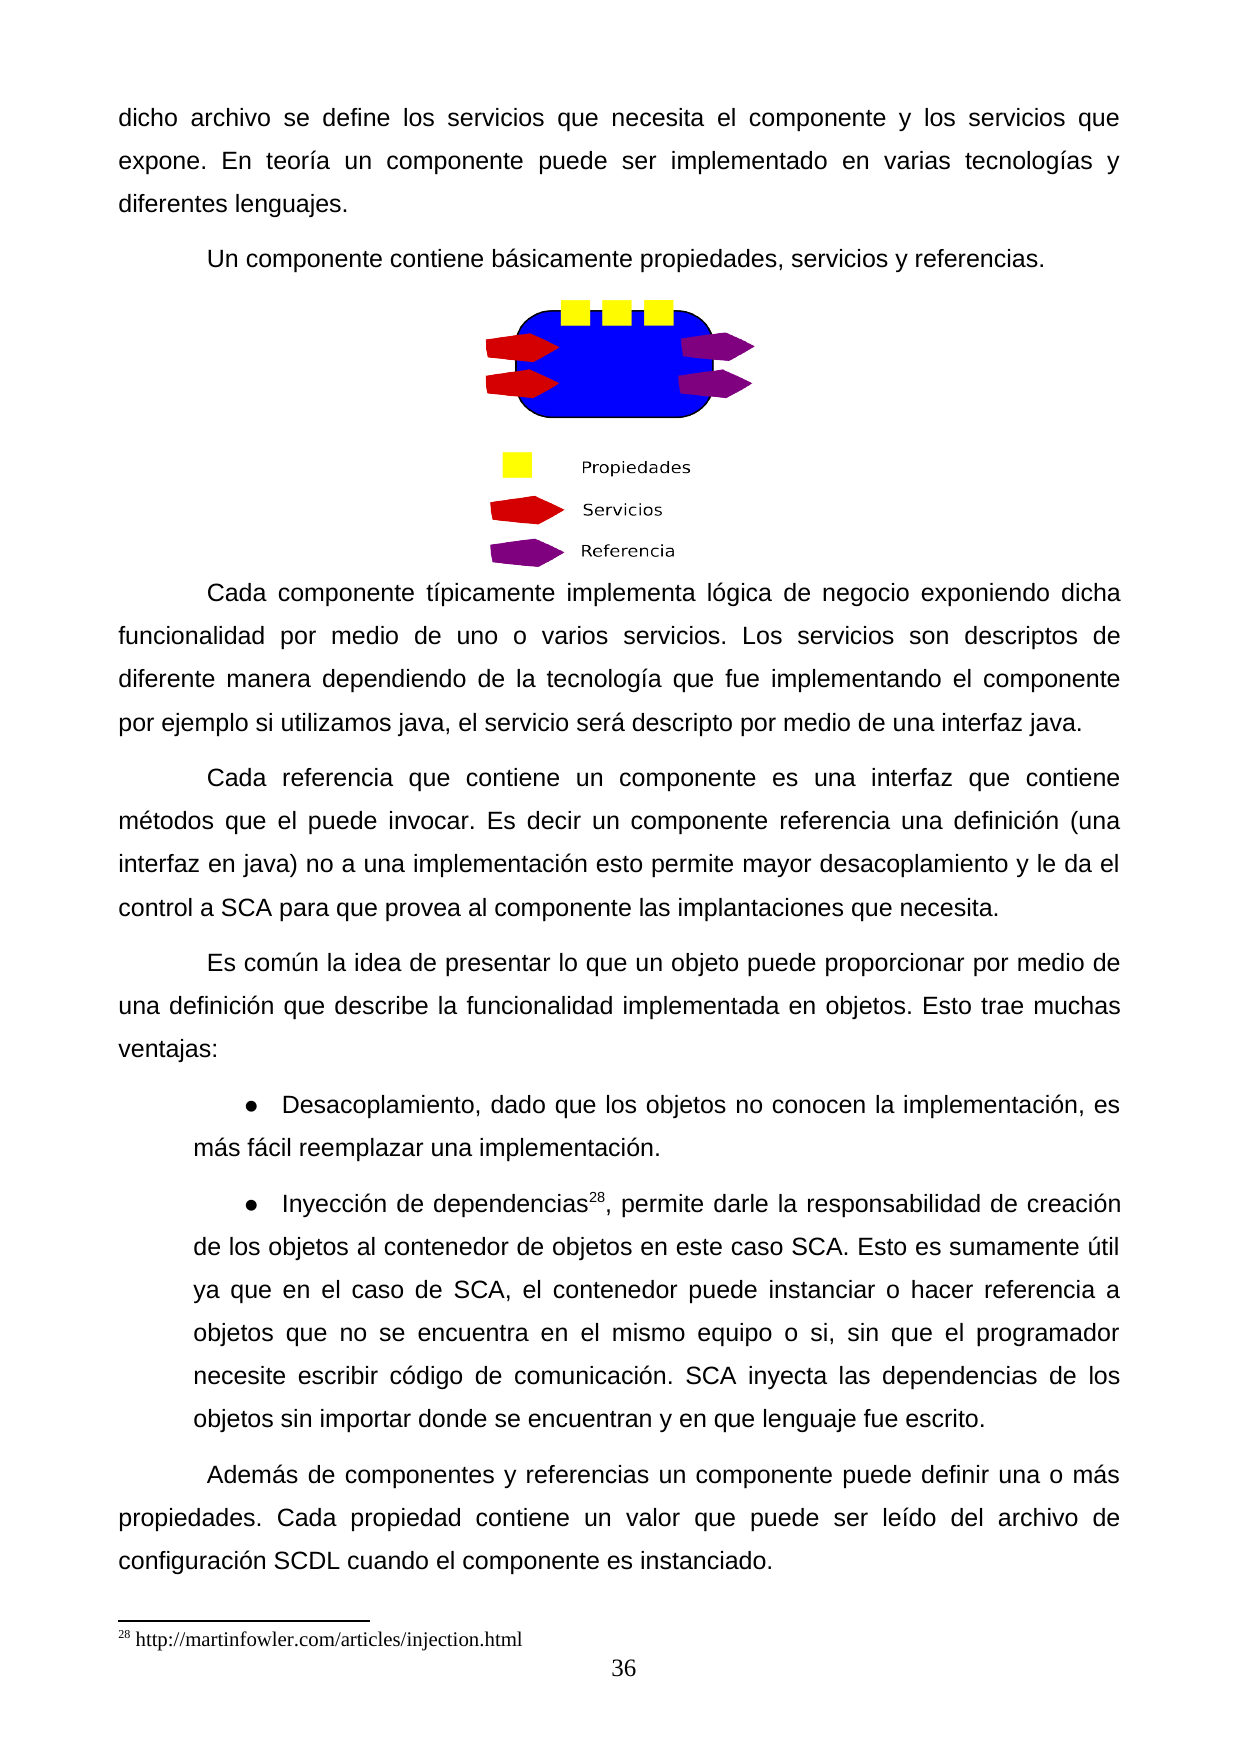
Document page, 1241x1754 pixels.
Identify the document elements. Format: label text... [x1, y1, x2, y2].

picture [485, 300, 755, 567]
text Cada referencia que contiene un componente es una interfaz que contiene métodos que el puede invocar. Es decir un componente referencia una definición (una interfaz en java) no a una implementación esto permite mayor desacoplamiento y le da el control a SCA para que provea al componente las implantaciones que necesita. [118, 763, 1122, 921]
list Desacoplamiento, dado que los objetos no conocen la implementación, es más fácil reemplazar una implementación. [156, 1090, 1122, 1162]
text Es común la idea de presentar lo que un objeto puede proporcionar por medio de una definición que describe la funcionalidad implementada en objetos. Esto trae muchas ventajas: [118, 948, 1122, 1063]
text Cada componente típicamente implementa lógica de negocio exponiendo dicha funcionalidad por medio de uno o varios servicios. Los servicios son descriptos de diferente manera dependiendo de la tecnología que fue implementando el componente por ejemplo si utilizamos java, el servicio será descripto por medio de una interfaz java. [118, 578, 1122, 736]
list http://martinfowler.com/articles/injection.html [118, 1627, 1122, 1651]
text En el lenguaje SCA, un componente es una instancia de una implementación que debe ser apropiadamente configurada. La implementación es el código escrito en algún lenguaje y la configuración esta escrita en un archivo en un lenguaje llamado SCDL en dicho archivo se define los servicios que necesita el componente y los servicios que expone. En teoría un componente puede ser implementado en varias tecnologías y diferentes lenguajes. [118, 103, 1122, 218]
text Además de componentes y referencias un componente puede definir una o más propiedades. Cada propiedad contiene un valor que puede ser leído del archivo de configuración SCDL cuando el componente es instanciado. [118, 1460, 1122, 1575]
text Un componente contiene básicamente propiedades, servicios y referencias. [118, 244, 1122, 273]
list Inyección de dependencias, permite darle la responsabilidad de creación de los objetos al contenedor de objetos en este caso SCA. Esto es sumamente útil ya que en el caso de SCA, el contenedor puede instanciar o hacer referencia a objetos que no se encuentra en el mismo equipo o si, sin que el programador necesite escribir código de comunicación. SCA inyecta las dependencias de los objetos sin importar donde se encuentran y en que lenguaje fue escrito. [156, 1189, 1122, 1433]
